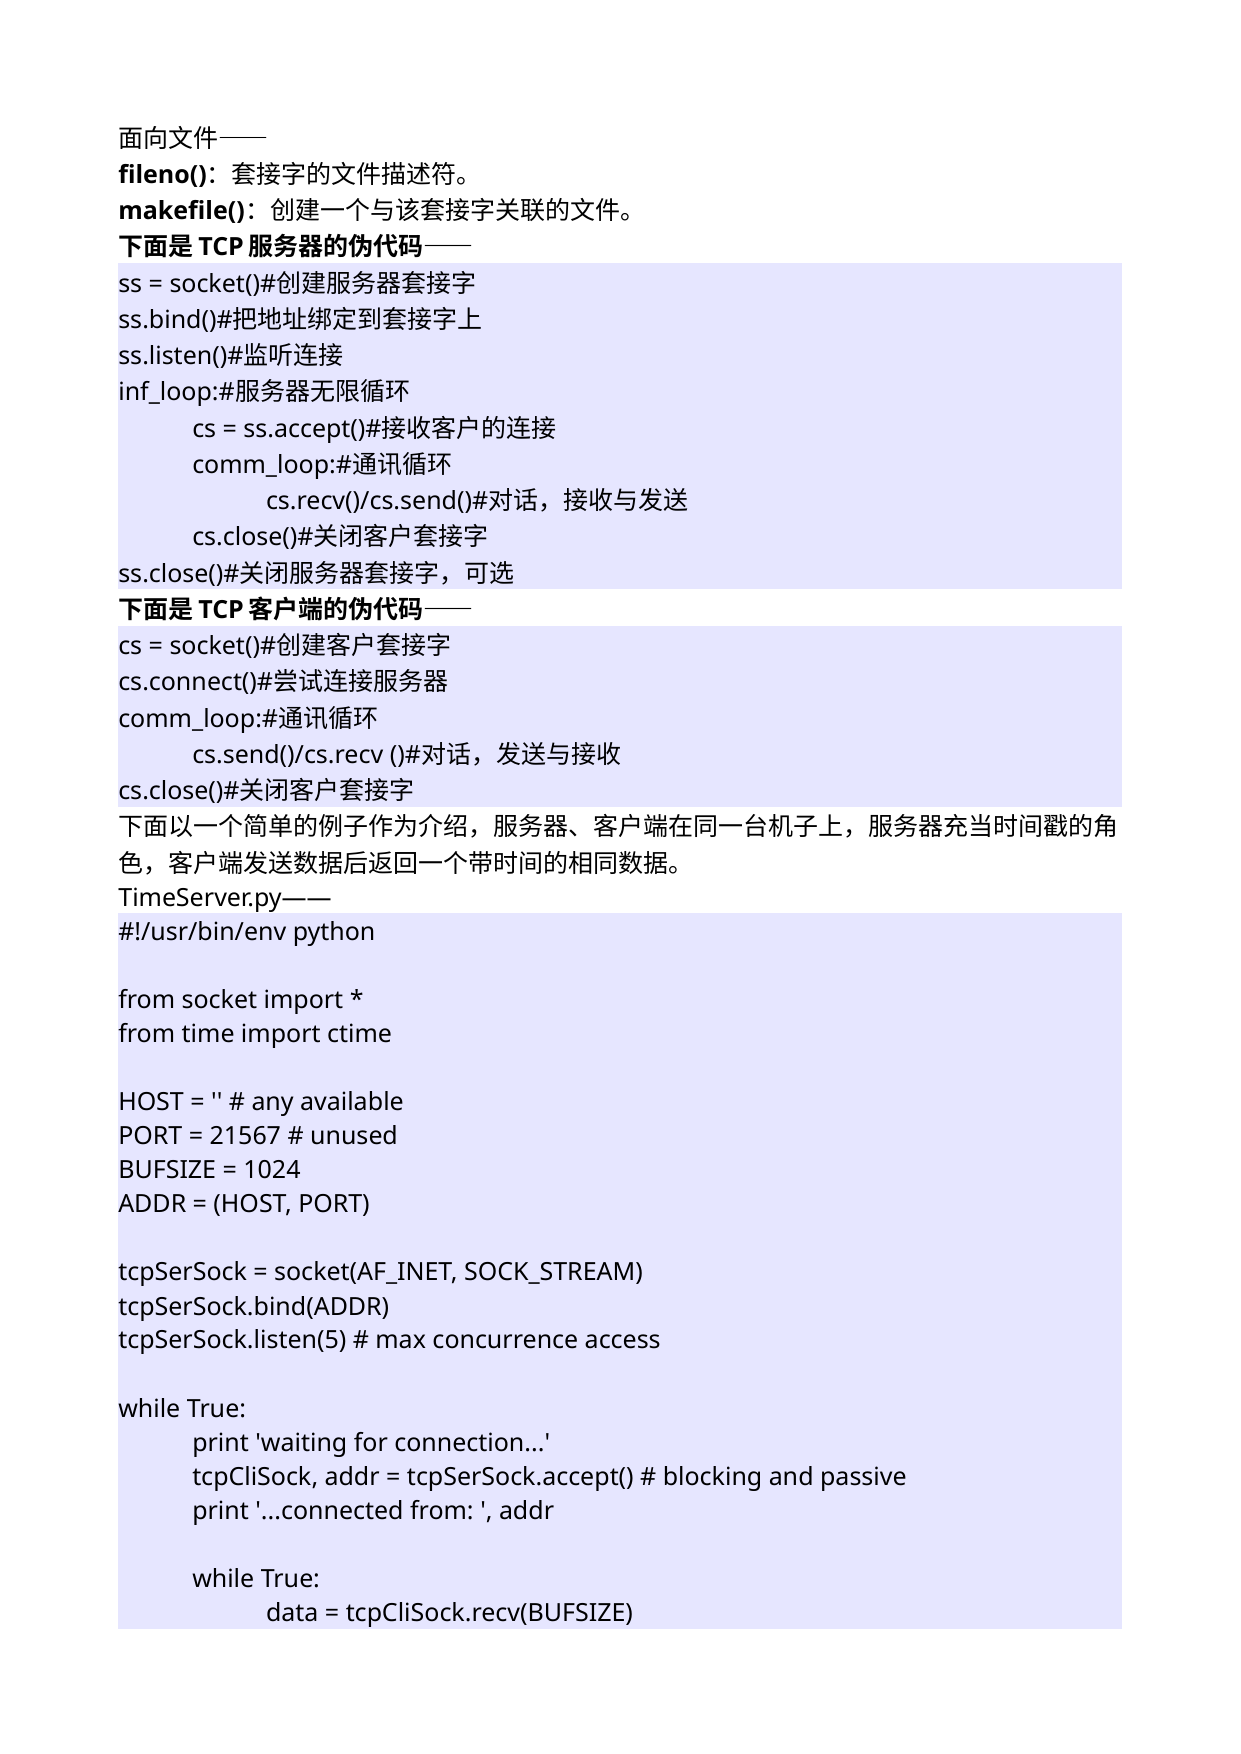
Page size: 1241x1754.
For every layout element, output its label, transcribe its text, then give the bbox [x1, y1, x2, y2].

text comm_loop:#通讯循环 [118, 698, 1122, 734]
text tcpSerSock.bind(ADDR) [118, 1288, 1122, 1322]
text cs = ss.accept()#接收客户的连接 [118, 408, 1122, 444]
text tcpSerSock.listen(5) # max concurrence access [118, 1322, 1122, 1356]
text TimeServer.py—— [118, 879, 1122, 913]
text PORT = 21567 # unused [118, 1118, 1122, 1152]
text cs.recv()/cs.send()#对话，接收与发送 [118, 481, 1122, 517]
text inf_loop:#服务器无限循环 [118, 372, 1122, 408]
text tcpSerSock = socket(AF_INET, SOCK_STREAM) [118, 1254, 1122, 1288]
text HOST = '' # any available [118, 1084, 1122, 1118]
text 下面以一个简单的例子作为介绍，服务器、客户端在同一台机子上，服务器充当时间戳的角色，客户端发送数据后返回一个带时间的相同数据。 [118, 807, 1122, 879]
text ADDR = (HOST, PORT) [118, 1186, 1122, 1220]
text from socket import * [118, 982, 1122, 1016]
text print 'waiting for connection...' [118, 1424, 1122, 1458]
text ss.bind()#把地址绑定到套接字上 [118, 299, 1122, 336]
text while True: [118, 1390, 1122, 1424]
text ss.listen()#监听连接 [118, 336, 1122, 372]
text cs.send()/cs.recv ()#对话，发送与接收 [118, 734, 1122, 771]
text ss = socket()#创建服务器套接字 [118, 263, 1122, 299]
text 下面是TCP客户端的伪代码—— [118, 589, 1122, 626]
text print '...connected from: ', addr [118, 1492, 1122, 1527]
text cs.close()#关闭客户套接字 [118, 517, 1122, 553]
text 下面是TCP服务器的伪代码—— [118, 227, 1122, 263]
text makefile()：创建一个与该套接字关联的文件。 [118, 191, 1122, 227]
text 面向文件—— [118, 118, 1122, 154]
text comm_loop:#通讯循环 [118, 444, 1122, 481]
text fileno()：套接字的文件描述符。 [118, 154, 1122, 191]
text from time import ctime [118, 1016, 1122, 1050]
text cs.close()#关闭客户套接字 [118, 771, 1122, 807]
text data = tcpCliSock.recv(BUFSIZE) [118, 1595, 1122, 1629]
text #!/usr/bin/env python [118, 913, 1122, 947]
text while True: [118, 1561, 1122, 1595]
text ss.close()#关闭服务器套接字，可选 [118, 553, 1122, 589]
text cs = socket()#创建客户套接字 [118, 626, 1122, 662]
text cs.connect()#尝试连接服务器 [118, 662, 1122, 698]
text tcpCliSock, addr = tcpSerSock.accept() # blocking and passive [118, 1458, 1122, 1492]
text BUFSIZE = 1024 [118, 1152, 1122, 1186]
